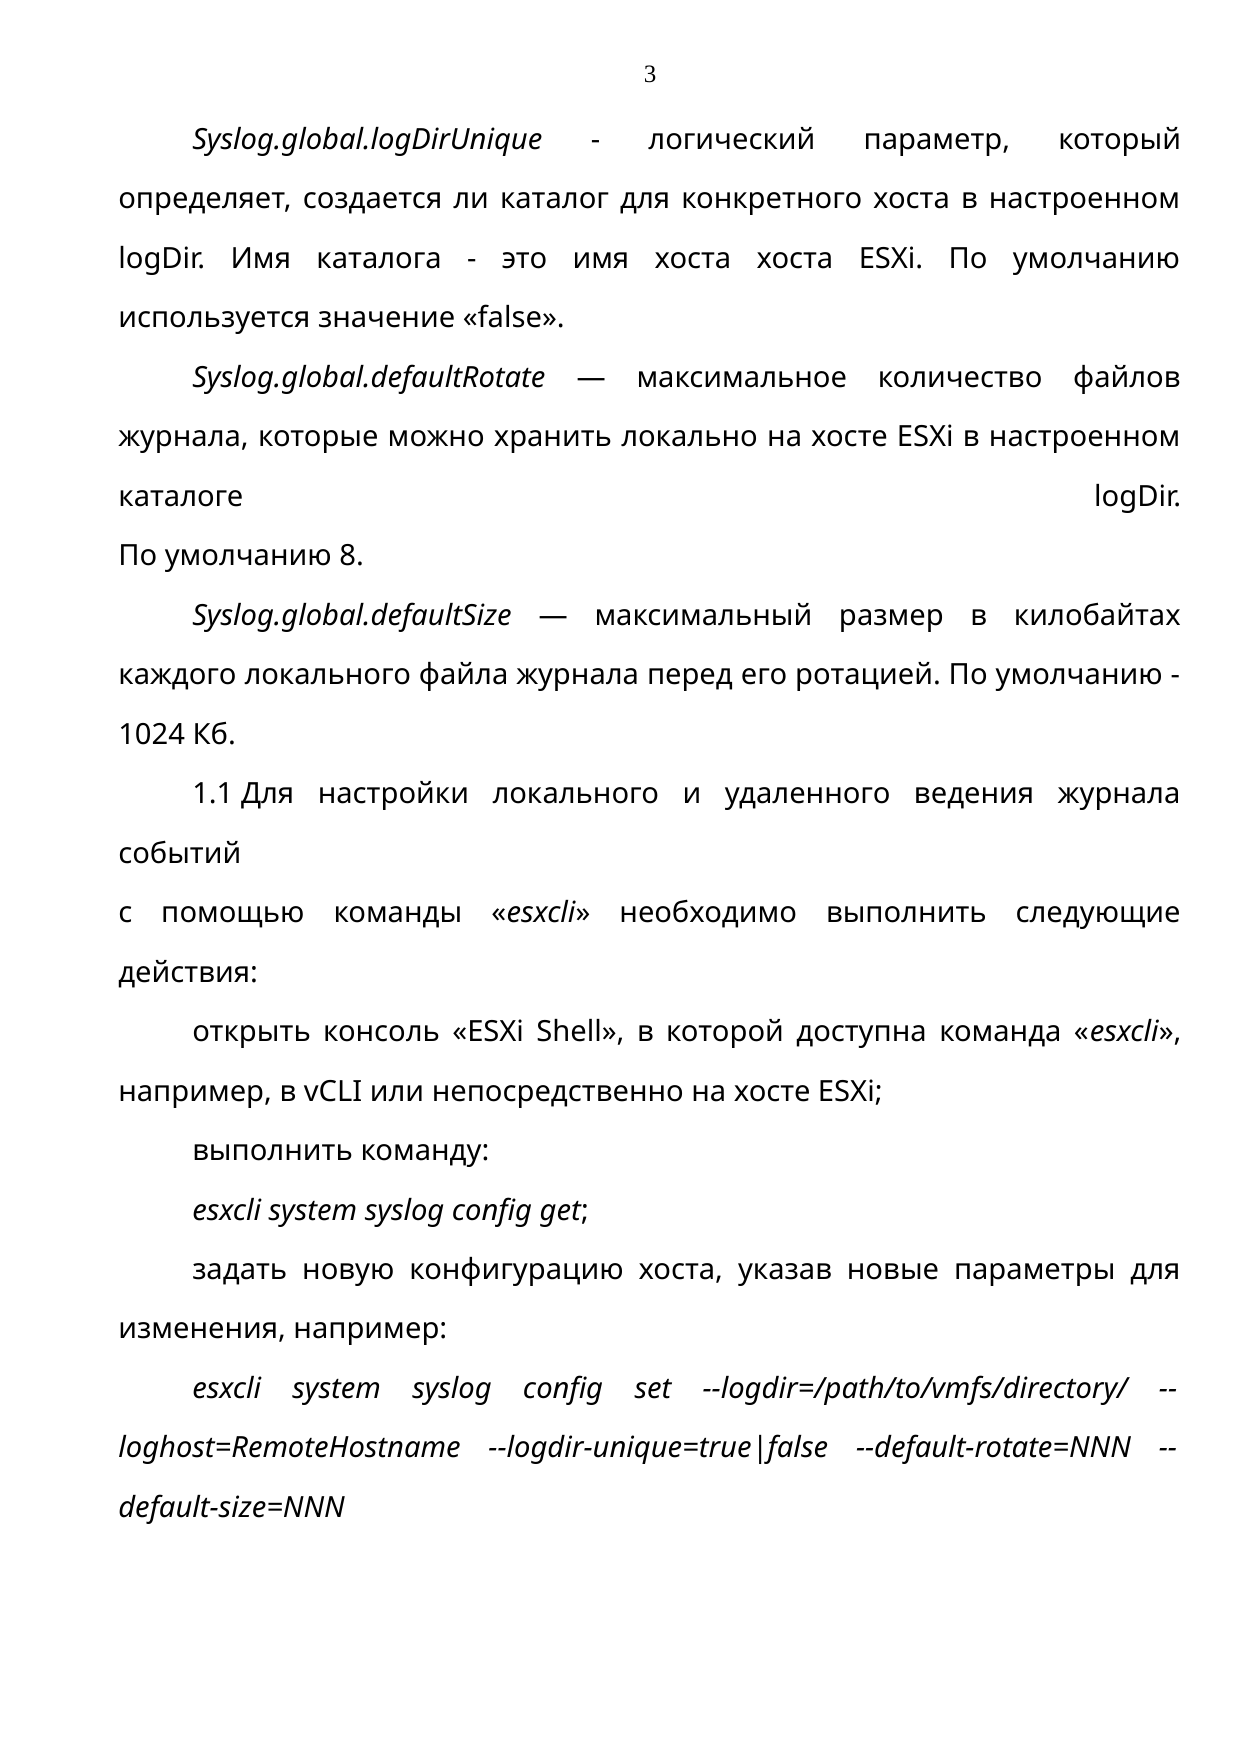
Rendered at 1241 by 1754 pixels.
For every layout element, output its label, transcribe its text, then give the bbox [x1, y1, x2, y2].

text открыть консоль «ESXi Shell», в которой доступна команда «esxcli», например, в vCLI или непосредственно на хосте ESXi; [118, 1010, 1181, 1109]
text esxcli system syslog config get; [118, 1189, 1181, 1228]
text задать новую конфигурацию хоста, указав новые параметры для изменения, например: [118, 1248, 1181, 1347]
text выполнить команду: [118, 1129, 1181, 1169]
text Syslog.global.logDirUnique - логический параметр, который определяет, создается ли каталог для конкретного хоста в настроенном logDir. Имя каталога - это имя хоста хоста ESXi. По умолчанию используется значение «false». [118, 118, 1181, 336]
text 1.1 Для настройки локального и удаленного ведения журнала событий с помощью команды «esxcli» необходимо выполнить следующие действия: [118, 772, 1181, 991]
text Syslog.global.defaultSize — максимальный размер в килобайтах каждого локального файла журнала перед его ротацией. По умолчанию - 1024 Кб. [118, 594, 1181, 753]
text Syslog.global.defaultRotate — максимальное количество файлов журнала, которые можно хранить локально на хосте ESXi в настроенном каталоге logDir. По умолчанию 8. [118, 356, 1181, 574]
text esxcli system syslog config set --logdir=/path/to/vmfs/directory/ --loghost=RemoteHostname --logdir-unique=true|false --default-rotate=NNN --default-size=NNN [118, 1367, 1181, 1526]
